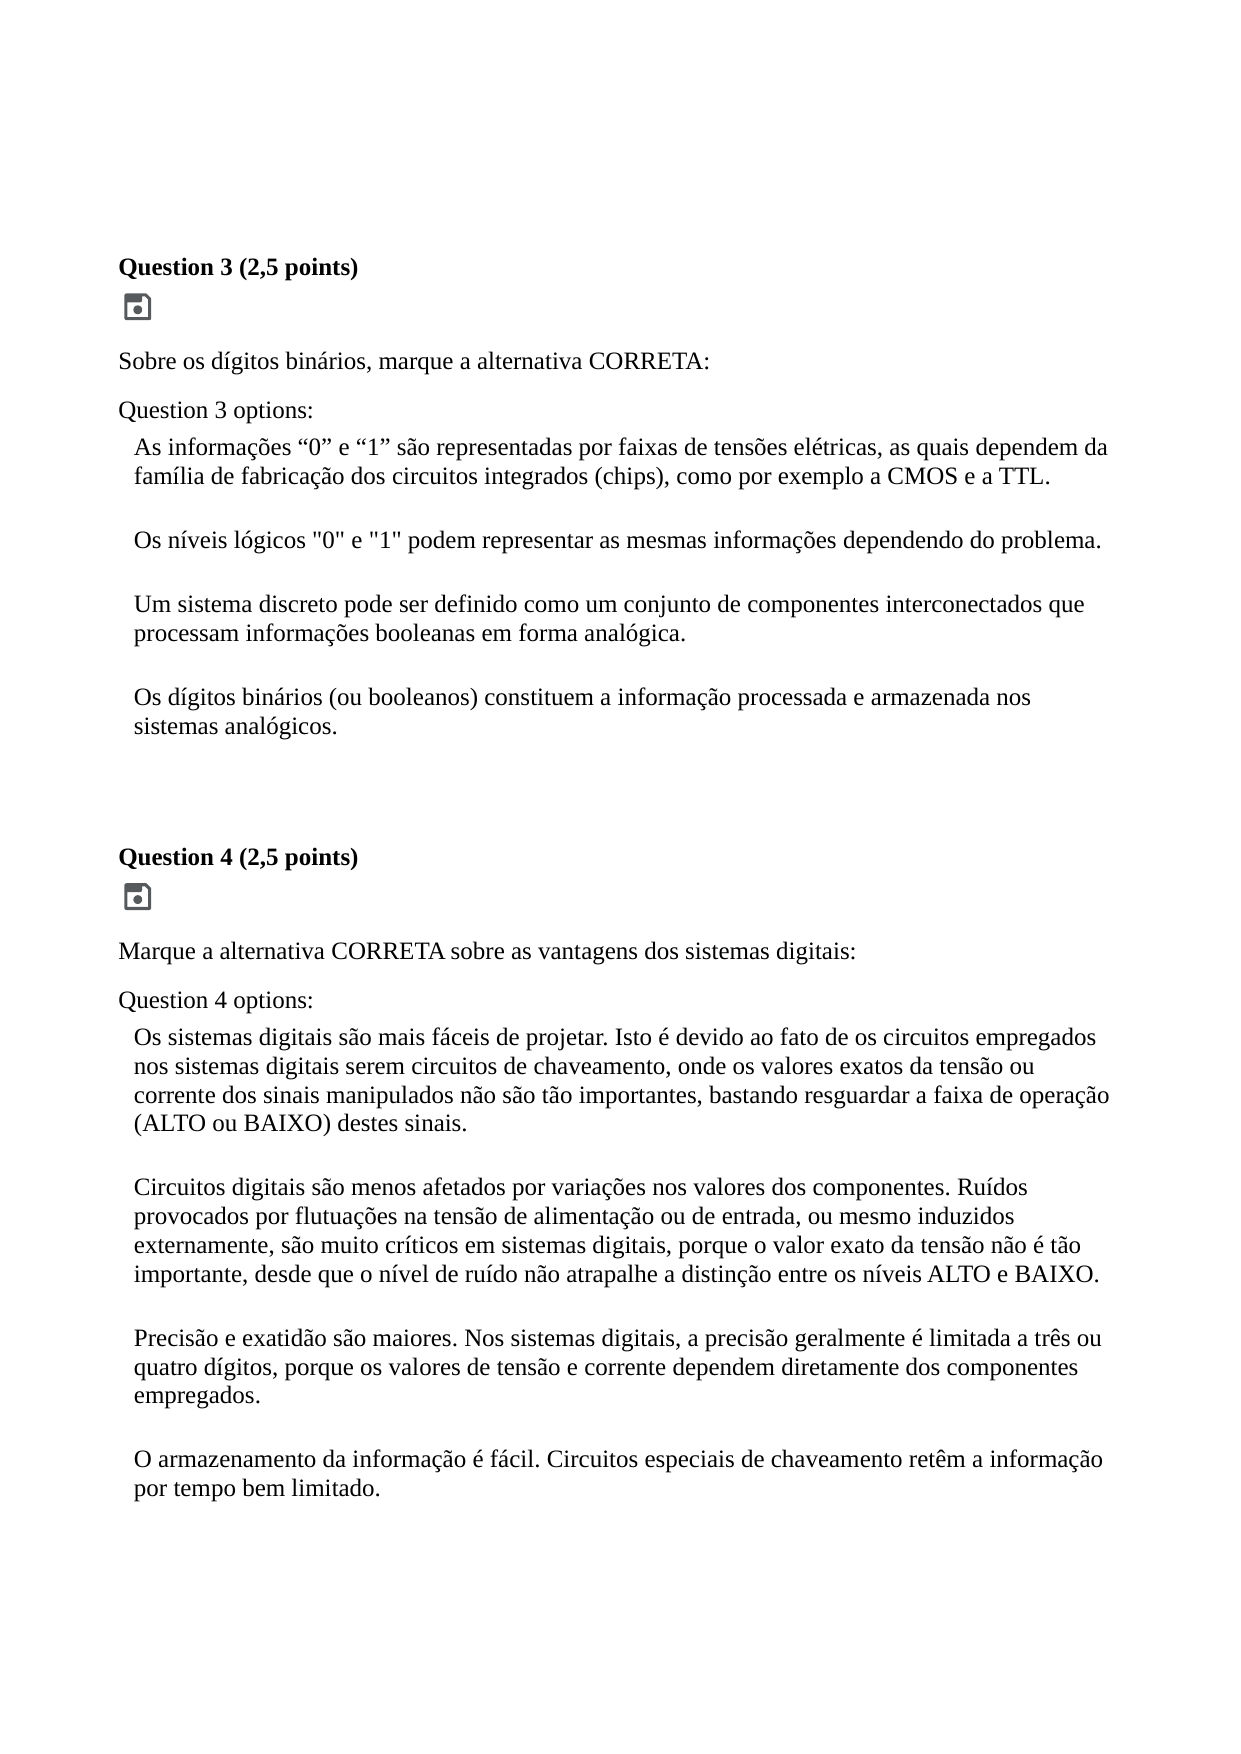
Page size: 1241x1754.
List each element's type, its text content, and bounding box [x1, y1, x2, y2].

text Marque a alternativa CORRETA sobre as vantagens dos sistemas digitais: [118, 936, 1122, 964]
text Sobre os dígitos binários, marque a alternativa CORRETA: [118, 346, 1122, 375]
text Question 4 options: [118, 985, 1122, 1013]
table_cell Precisão e exatidão são maiores. Nos sistemas digitais, a precisão geralmente é limitada a três ou quatro dígitos, porque os valores de tensão e corrente dependem diretamente dos componentes empregados. [131, 1320, 1122, 1441]
table_cell [118, 679, 131, 772]
text Question 3 options: [118, 395, 1122, 424]
table_cell Circuitos digitais são menos afetados por variações nos valores dos componentes. Ruídos provocados por flutuações na tensão de alimentação ou de entrada, ou mesmo induzidos externamente, são muito críticos em sistemas digitais, porque o valor exato da tensão não é tão importante, desde que o nível de ruído não atrapalhe a distinção entre os níveis ALTO e BAIXO. [131, 1170, 1122, 1320]
table_cell [131, 118, 982, 182]
subtitle Question 4 (2,5 points) [118, 842, 1122, 871]
table_cell Um sistema discreto pode ser definido como um conjunto de componentes interconectados que processam informações booleanas em forma analógica. [131, 586, 1122, 679]
table_header Os sistemas digitais são mais fáceis de projetar. Isto é devido ao fato de os circuitos empregados nos sistemas digitais serem circuitos de chaveamento, onde os valores exatos da tensão ou corrente dos sinais manipulados não são tão importantes, bastando resguardar a faixa de operação (ALTO ou BAIXO) destes sinais. [131, 1019, 1122, 1169]
subtitle Question 3 (2,5 points) [118, 252, 1122, 281]
table_cell [118, 522, 131, 586]
table_cell Os níveis lógicos "0" e "1" podem representar as mesmas informações dependendo do problema. [131, 522, 1122, 586]
table_cell [118, 1170, 131, 1320]
table_header [118, 1019, 131, 1169]
table_header As informações “0” e “1” são representadas por faixas de tensões elétricas, as quais dependem da família de fabricação dos circuitos integrados (chips), como por exemplo a CMOS e a TTL. [131, 430, 1122, 522]
table_cell Os dígitos binários (ou booleanos) constituem a informação processada e armazenada nos sistemas analógicos. [131, 679, 1122, 772]
table_cell [118, 586, 131, 679]
table_cell [118, 118, 131, 182]
table_cell [118, 1441, 131, 1534]
table_header [118, 430, 131, 522]
table_cell [118, 1320, 131, 1441]
table_cell O armazenamento da informação é fácil. Circuitos especiais de chaveamento retêm a informação por tempo bem limitado. [131, 1441, 1122, 1534]
